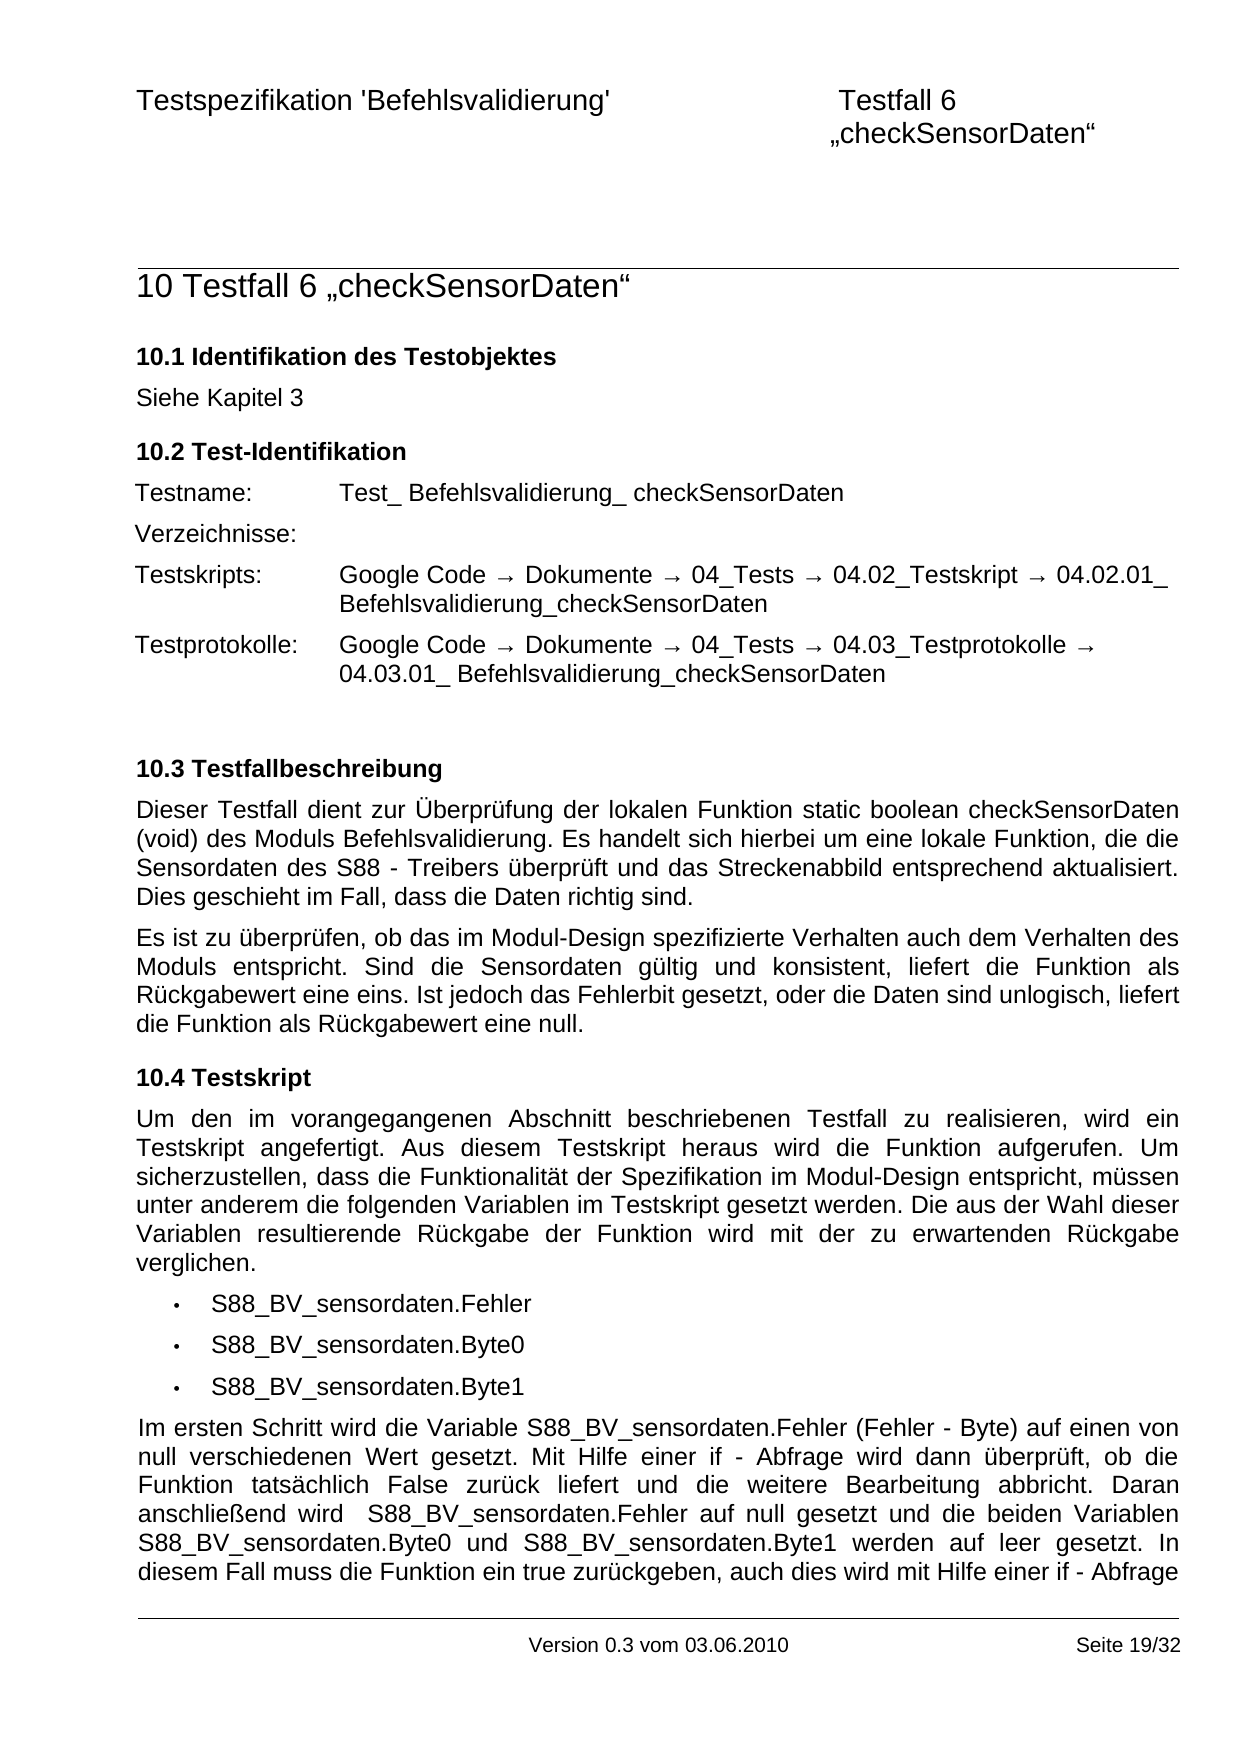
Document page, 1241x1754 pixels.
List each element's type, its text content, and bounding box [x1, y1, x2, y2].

text Um den im vorangegangenen Abschnitt beschriebenen Testfall zu realisieren, wird ein Testskript angefertigt. Aus diesem Testskript heraus wird die Funktion aufgerufen. Um sicherzustellen, dass die Funktionalität der Spezifikation im Modul-Design entspricht, müssen unter anderem die folgenden Variablen im Testskript gesetzt werden. Die aus der Wahl dieser Variablen resultierende Rückgabe der Funktion wird mit der zu erwartenden Rückgabe verglichen. [136, 1104, 1181, 1277]
text Verzeichnisse: [134, 519, 1181, 548]
list S88_BV_sensordaten.Fehler [173, 1289, 1181, 1318]
text Siehe Kapitel 3 [136, 383, 1181, 412]
list S88_BV_sensordaten.Byte0 [173, 1331, 1181, 1359]
list S88_BV_sensordaten.Byte1 [173, 1372, 1181, 1401]
text Dieser Testfall dient zur Überprüfung der lokalen Funktion static boolean checkSensorDaten (void) des Moduls Befehlsvalidierung. Es handelt sich hierbei um eine lokale Funktion, die die Sensordaten des S88 - Treibers überprüft und das Streckenabbild entsprechend aktualisiert. Dies geschieht im Fall, dass die Daten richtig sind. [136, 796, 1181, 911]
text Testprotokolle: Google Code → Dokumente → 04_Tests → 04.03_Testprotokolle → 04.03.01_ Befehlsvalidierung_checkSensorDaten [134, 631, 1181, 688]
subtitle Testfallbeschreibung [136, 754, 1181, 783]
list Im ersten Schritt wird die Variable S88_BV_sensordaten.Fehler (Fehler - Byte) auf einen von null verschiedenen Wert gesetzt. Mit Hilfe einer if - Abfrage wird dann überprüft, ob die Funktion tatsächlich False zurück liefert und die weitere Bearbeitung abbricht. Daran anschließend wird S88_BV_sensordaten.Fehler auf null gesetzt und die beiden Variablen S88_BV_sensordaten.Byte0 und S88_BV_sensordaten.Byte1 werden auf leer gesetzt. In diesem Fall muss die Funktion ein true zurückgeben, auch dies wird mit Hilfe einer if - Abfrage [100, 1413, 1181, 1586]
subtitle Identifikation des Testobjektes [136, 342, 1181, 371]
subtitle Testskript [136, 1063, 1181, 1092]
text Testskripts: Google Code → Dokumente → 04_Tests → 04.02_Testskript → 04.02.01_ Befehlsvalidierung_checkSensorDaten [134, 561, 1181, 618]
text Es ist zu überprüfen, ob das im Modul-Design spezifizierte Verhalten auch dem Verhalten des Moduls entspricht. Sind die Sensordaten gültig und konsistent, liefert die Funktion als Rückgabewert eine eins. Ist jedoch das Fehlerbit gesetzt, oder die Daten sind unlogisch, liefert die Funktion als Rückgabewert eine null. [136, 923, 1181, 1038]
text Testname: Test_ Befehlsvalidierung_ checkSensorDaten [134, 478, 1181, 507]
subtitle Test-Identifikation [136, 437, 1181, 466]
subtitle Testfall 6 „checkSensorDaten“ [136, 289, 1181, 304]
